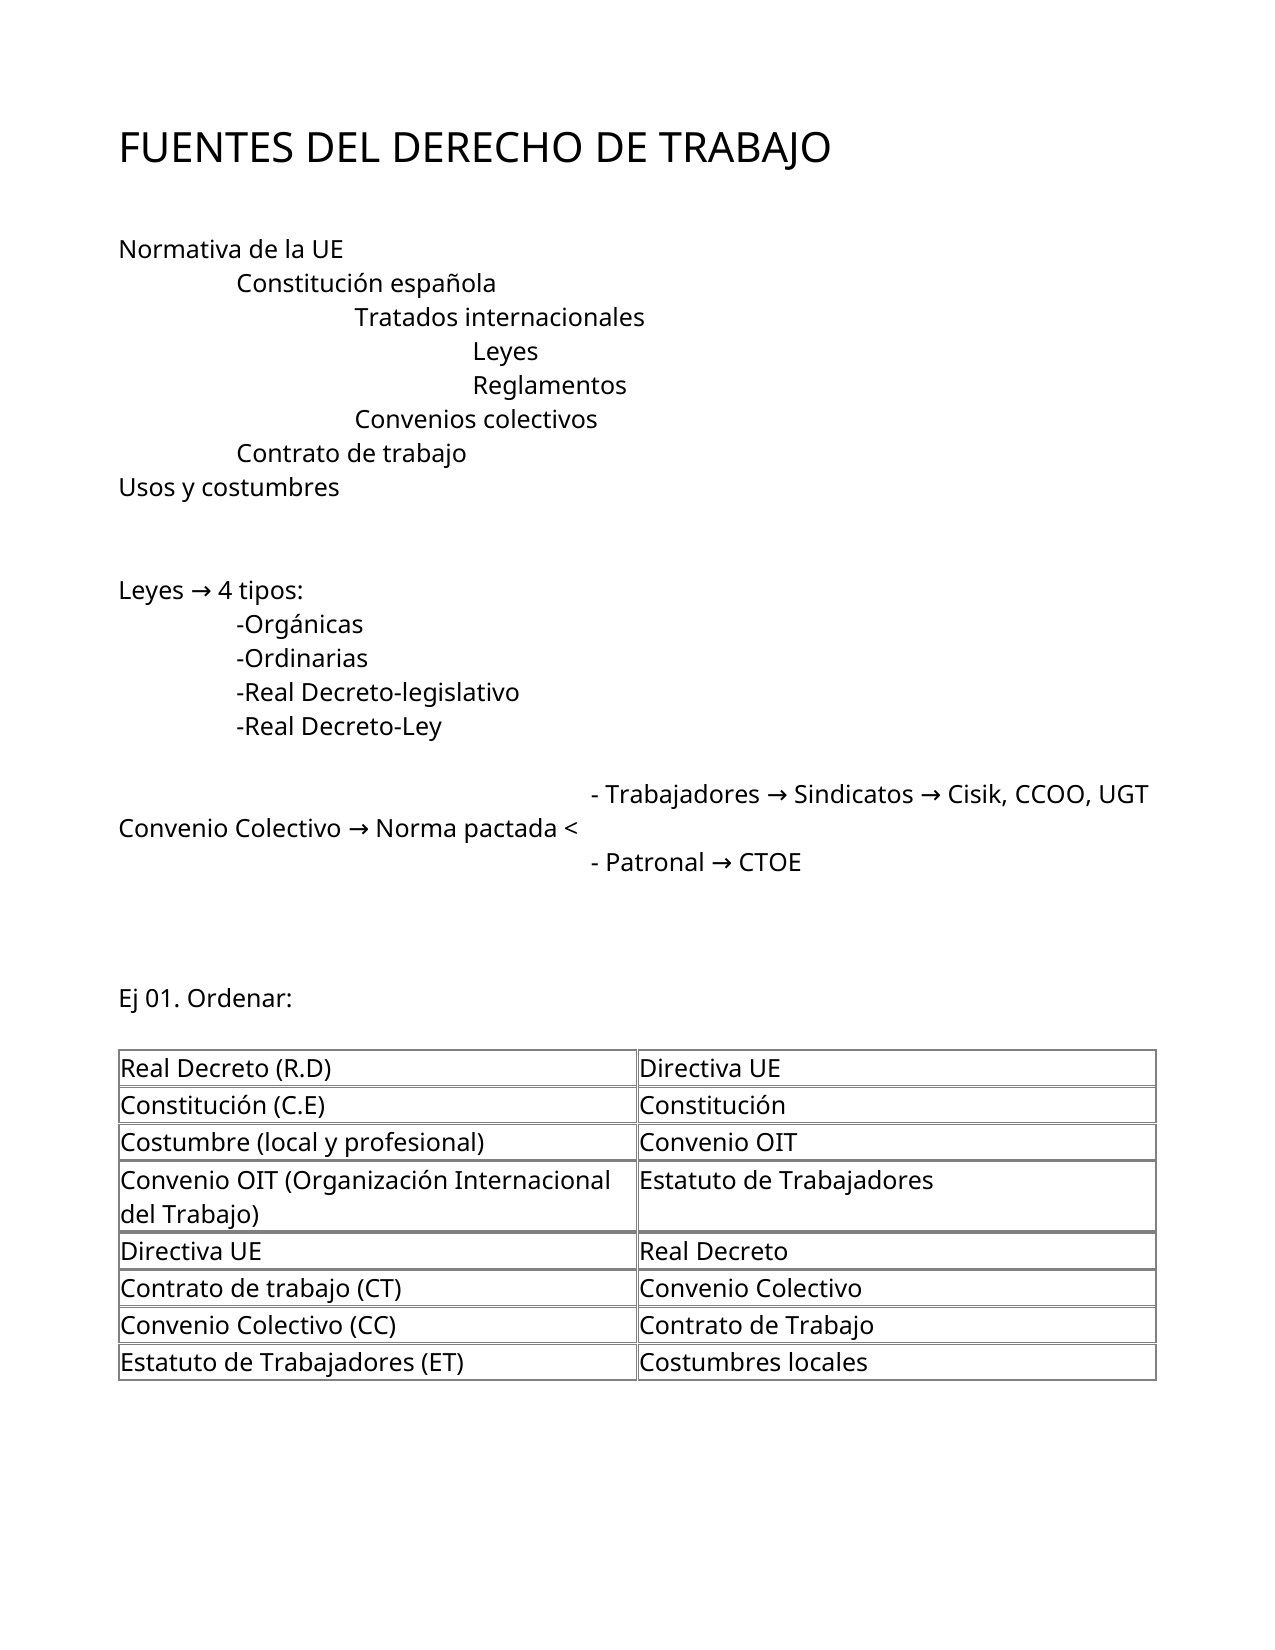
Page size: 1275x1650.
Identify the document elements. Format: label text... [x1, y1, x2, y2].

text Reglamentos [118, 368, 1157, 402]
table_header Real Decreto (R.D) [120, 1051, 636, 1085]
table_cell Costumbre (local y profesional) [120, 1125, 636, 1159]
table_header Directiva UE [639, 1051, 1155, 1085]
table_cell Estatuto de Trabajadores (ET) [120, 1345, 636, 1379]
text Convenios colectivos [118, 402, 1157, 436]
text - Trabajadores → Sindicatos → Cisik, CCOO, UGT [118, 777, 1157, 811]
text -Real Decreto-legislativo [118, 674, 1157, 708]
table_cell Convenio OIT [639, 1125, 1155, 1159]
table_cell Convenio Colectivo (CC) [120, 1308, 636, 1342]
table_cell Contrato de Trabajo [639, 1308, 1155, 1342]
table_cell Constitución [639, 1088, 1155, 1122]
table_cell Directiva UE [120, 1234, 636, 1268]
table_cell Contrato de trabajo (CT) [120, 1271, 636, 1305]
text Constitución española [118, 266, 1157, 300]
text Leyes → 4 tipos: [118, 572, 1157, 606]
text Convenio Colectivo → Norma pactada < - Patronal → CTOE [118, 811, 1157, 879]
text Ej 01. Ordenar: [118, 981, 1157, 1015]
table_cell Estatuto de Trabajadores [639, 1162, 1155, 1230]
text Contrato de trabajo [118, 436, 1157, 470]
table_cell Convenio Colectivo [639, 1271, 1155, 1305]
text -Ordinarias [118, 640, 1157, 674]
table_cell Constitución (C.E) [120, 1088, 636, 1122]
text Normativa de la UE [118, 232, 1157, 266]
text Leyes [118, 334, 1157, 368]
text Usos y costumbres [118, 470, 1157, 504]
text FUENTES DEL DERECHO DE TRABAJO [118, 118, 1157, 175]
table_cell Convenio OIT (Organización Internacional del Trabajo) [120, 1162, 636, 1230]
text Tratados internacionales [118, 300, 1157, 334]
table_cell Real Decreto [639, 1234, 1155, 1268]
text -Real Decreto-Ley [118, 708, 1157, 743]
table_cell Costumbres locales [639, 1345, 1155, 1379]
text -Orgánicas [118, 606, 1157, 640]
